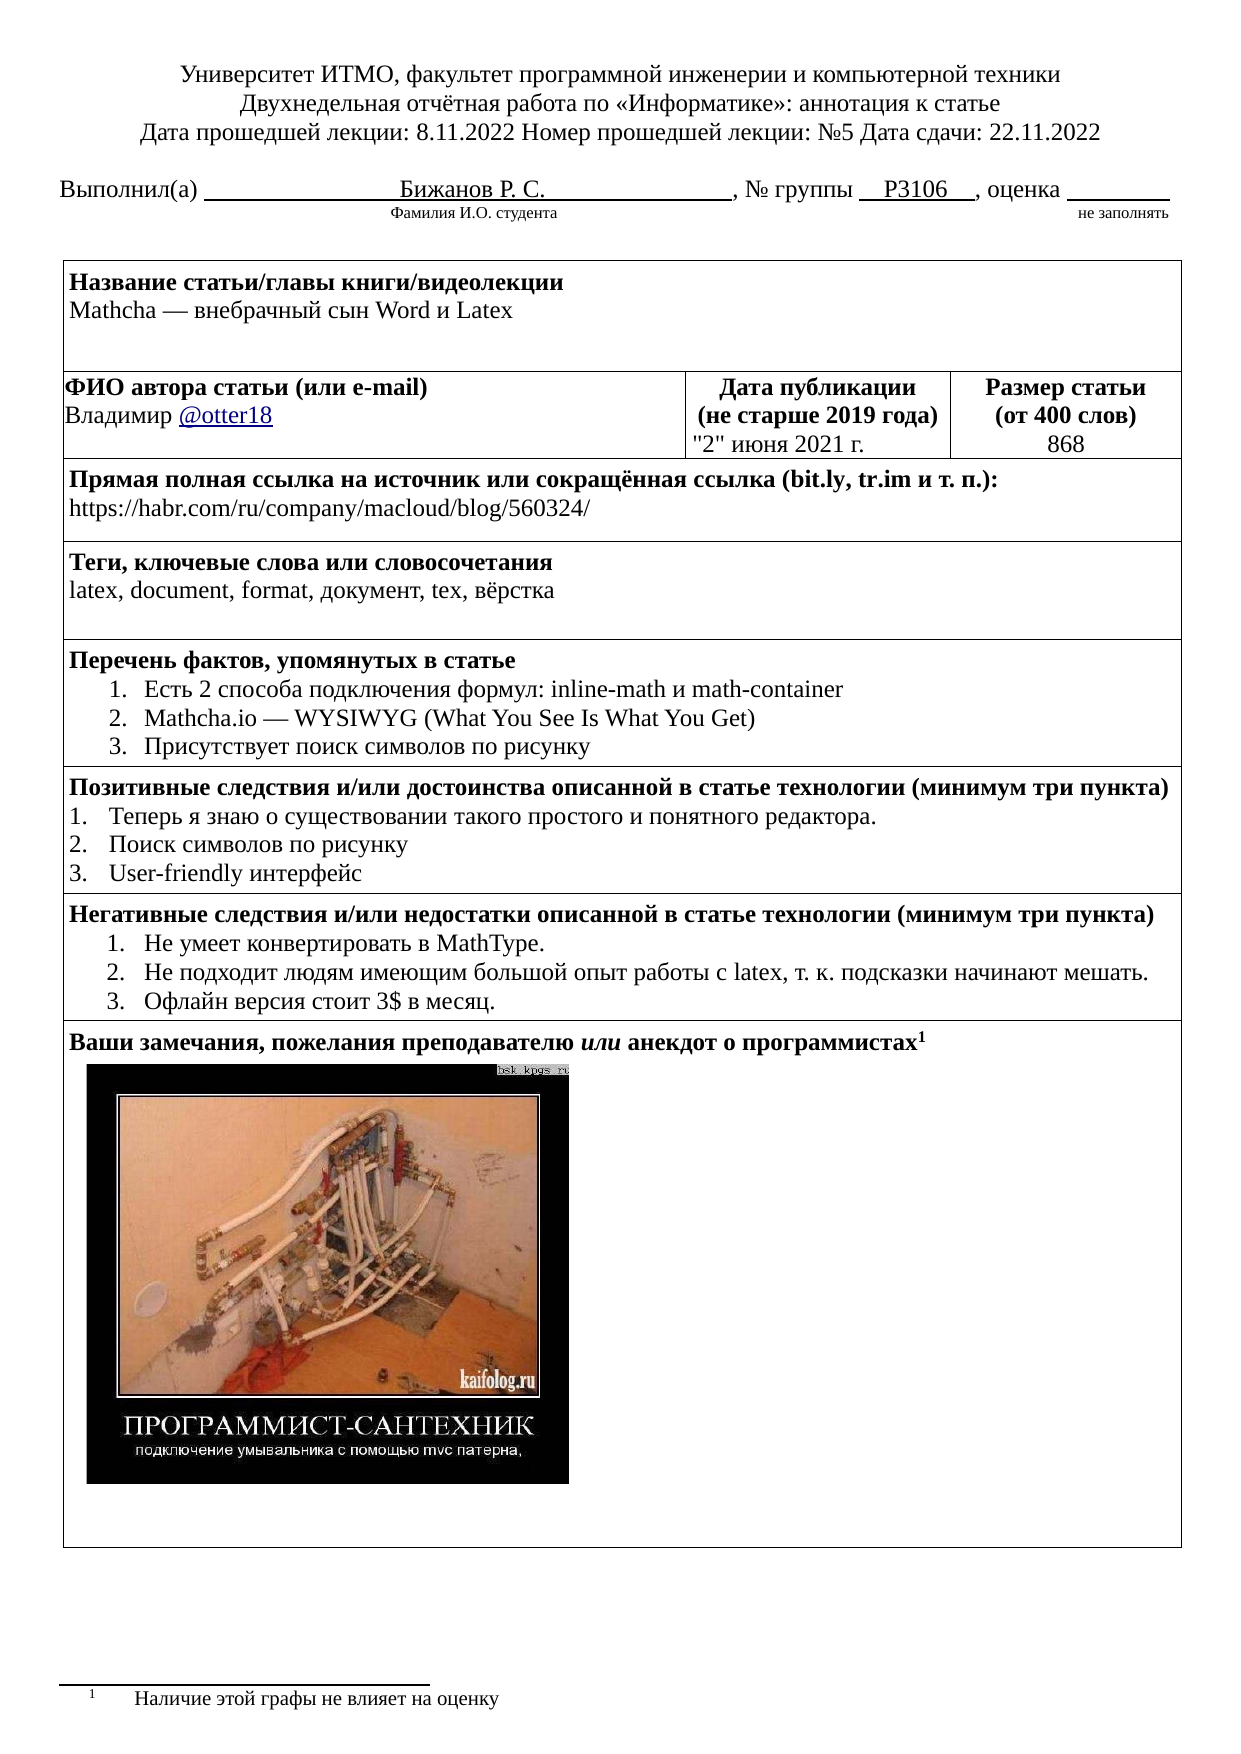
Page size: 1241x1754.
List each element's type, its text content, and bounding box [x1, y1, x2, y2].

text Выполнил(а) Бижанов Р. С. , № группы P3106 , оценка [59, 174, 1181, 203]
text Дата прошедшей лекции: 8.11.2022 Номер прошедшей лекции: №5 Дата сдачи: 22.11.2022 [59, 117, 1181, 145]
table_cell Размер статьи (от 400 слов) 868 [951, 372, 1181, 458]
table_cell Прямая полная ссылка на источник или сокращённая ссылка (bit.ly, tr.im и т. п.): https://habr.com/ru/company/macloud/blog/560324/ [64, 459, 1181, 541]
table_cell Позитивные следствия и/или достоинства описанной в статье технологии (минимум три пункта) Теперь я знаю о существовании такого простого и понятного редактора. Поиск символов по рисунку User-friendly интерфейс [64, 767, 1181, 893]
picture [86, 1064, 569, 1484]
table_cell Теги, ключевые слова или словосочетания latex, document, format, документ, tex, вёрстка [64, 542, 1181, 639]
text Двухнедельная отчётная работа по «Информатике»: аннотация к статье [59, 88, 1181, 117]
table_cell Ваши замечания, пожелания преподавателю или анекдот о программистах [64, 1021, 1181, 1547]
text Фамилия И.О. студента не заполнять [59, 203, 1181, 232]
table_header Название статьи/главы книги/видеолекции Mathcha — внебрачный сын Word и Latex [64, 261, 1181, 371]
table_cell ФИО автора статьи (или e-mail) Владимир @otter18 [64, 372, 685, 458]
table_cell Дата публикации (не старше 2019 года) "2" июня 2021 г. [686, 372, 950, 458]
text Университет ИТМО, факультет программной инженерии и компьютерной техники [59, 59, 1181, 88]
table_cell Перечень фактов, упомянутых в статье Есть 2 способа подключения формул: inline-math и math-container Mathcha.io — WYSIWYG (What You See Is What You Get) Присутствует поиск символов по рисунку [64, 640, 1181, 766]
table_cell Негативные следствия и/или недостатки описанной в статье технологии (минимум три пункта) Не умеет конвертировать в MathType. Не подходит людям имеющим большой опыт работы с latex, т. к. подсказки начинают мешать. Офлайн версия стоит 3$ в месяц. [64, 894, 1181, 1020]
